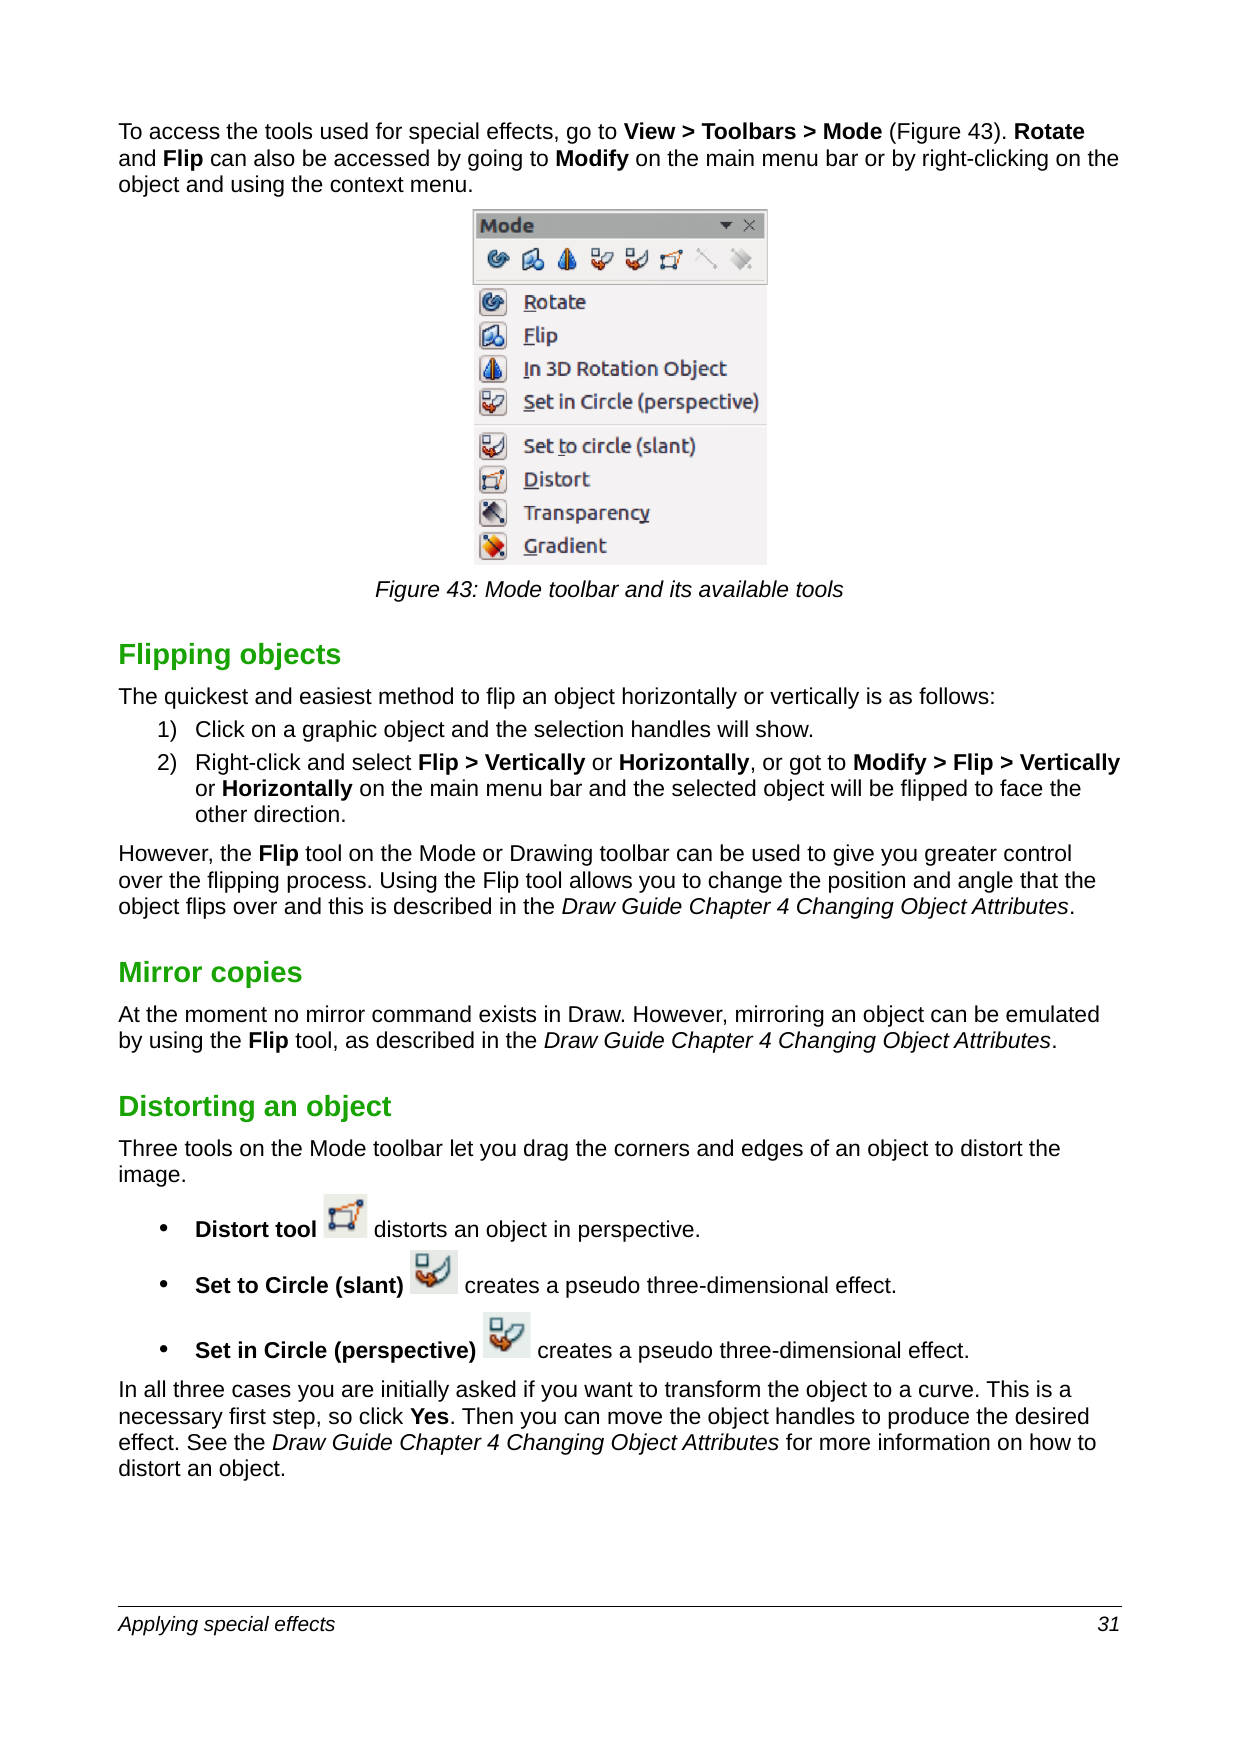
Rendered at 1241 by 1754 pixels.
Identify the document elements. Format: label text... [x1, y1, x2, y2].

text To access the tools used for special effects, go to View > Toolbars > Mode (Figure 43). Rotate and Flip can also be accessed by going to Modify on the main menu bar or by right-clicking on the object and using the context menu. [118, 118, 1122, 197]
picture [472, 209, 768, 565]
list The quickest and easiest method to flip an object horizontally or vertically is as follows: [118, 683, 1122, 710]
text At the moment no mirror command exists in Draw. However, mirroring an object can be emulated by using the Flip tool, as described in the Draw Guide Chapter 4 Changing Object Attributes. [118, 1001, 1122, 1053]
text Figure 43: Mode toolbar and its available tools [375, 576, 865, 602]
subtitle Flipping objects [118, 637, 1122, 671]
list Three tools on the Mode toolbar let you drag the corners and edges of an object to distort the image. [118, 1135, 1122, 1188]
list Right-click and select Flip > Vertically or Horizontally, or got to Modify > Flip > Vertically or Horizontally on the main menu bar and the selected object will be flipped to face the other direction. [177, 749, 1122, 828]
list Click on a graphic object and the selection handles will show. [177, 716, 1122, 742]
subtitle Distorting an object [118, 1089, 1122, 1123]
picture [323, 1194, 368, 1238]
picture [410, 1250, 458, 1294]
text However, the Flip tool on the Mode or Drawing toolbar can be used to give you greater control over the flipping process. Using the Flip tool allows you to change the position and angle that the object flips over and this is described in the Draw Guide Chapter 4 Changing Object Attributes. [118, 840, 1122, 919]
subtitle Mirror copies [118, 955, 1122, 988]
list Set to Circle (slant) creates a pseudo three-dimensional effect. [156, 1250, 1122, 1300]
list Set in Circle (perspective) creates a pseudo three-dimensional effect. [156, 1312, 1122, 1364]
picture [482, 1312, 531, 1358]
text In all three cases you are initially asked if you want to transform the object to a curve. This is a necessary first step, so click Yes. Then you can move the object handles to produce the desired effect. See the Draw Guide Chapter 4 Changing Object Attributes for more information on how to distort an object. [118, 1376, 1122, 1482]
list Distort tool distorts an object in perspective. [156, 1194, 1122, 1244]
